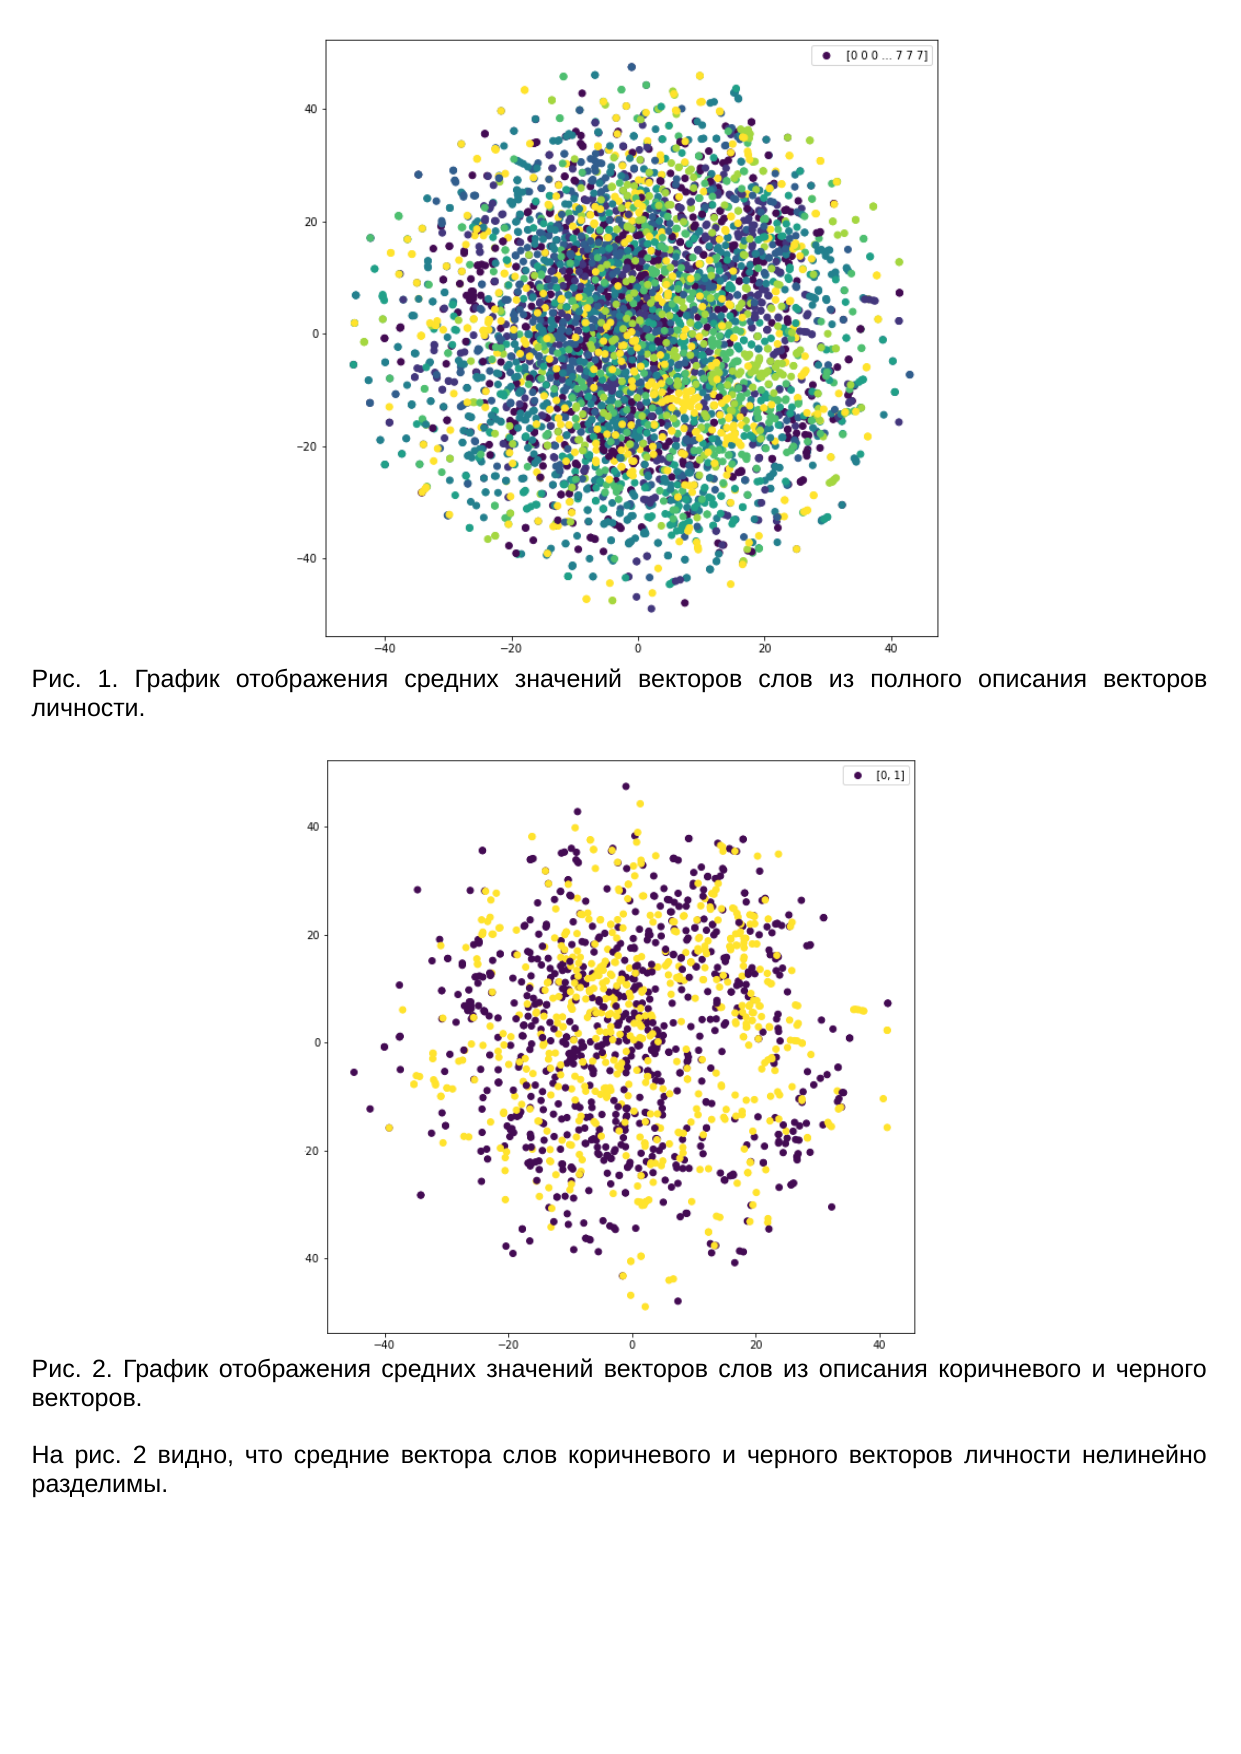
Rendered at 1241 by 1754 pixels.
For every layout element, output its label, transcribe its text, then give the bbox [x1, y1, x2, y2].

text Рис. 1. График отображения средних значений векторов слов из полного описания векторов личности. [31, 664, 1209, 721]
text На рис. 2 видно, что средние вектора слов коричневого и черного векторов личности нелинейно разделимы. [31, 1440, 1209, 1498]
picture [304, 757, 928, 1354]
picture [297, 31, 944, 658]
text Рис. 2. График отображения средних значений векторов слов из описания коричневого и черного векторов. [31, 1354, 1209, 1411]
